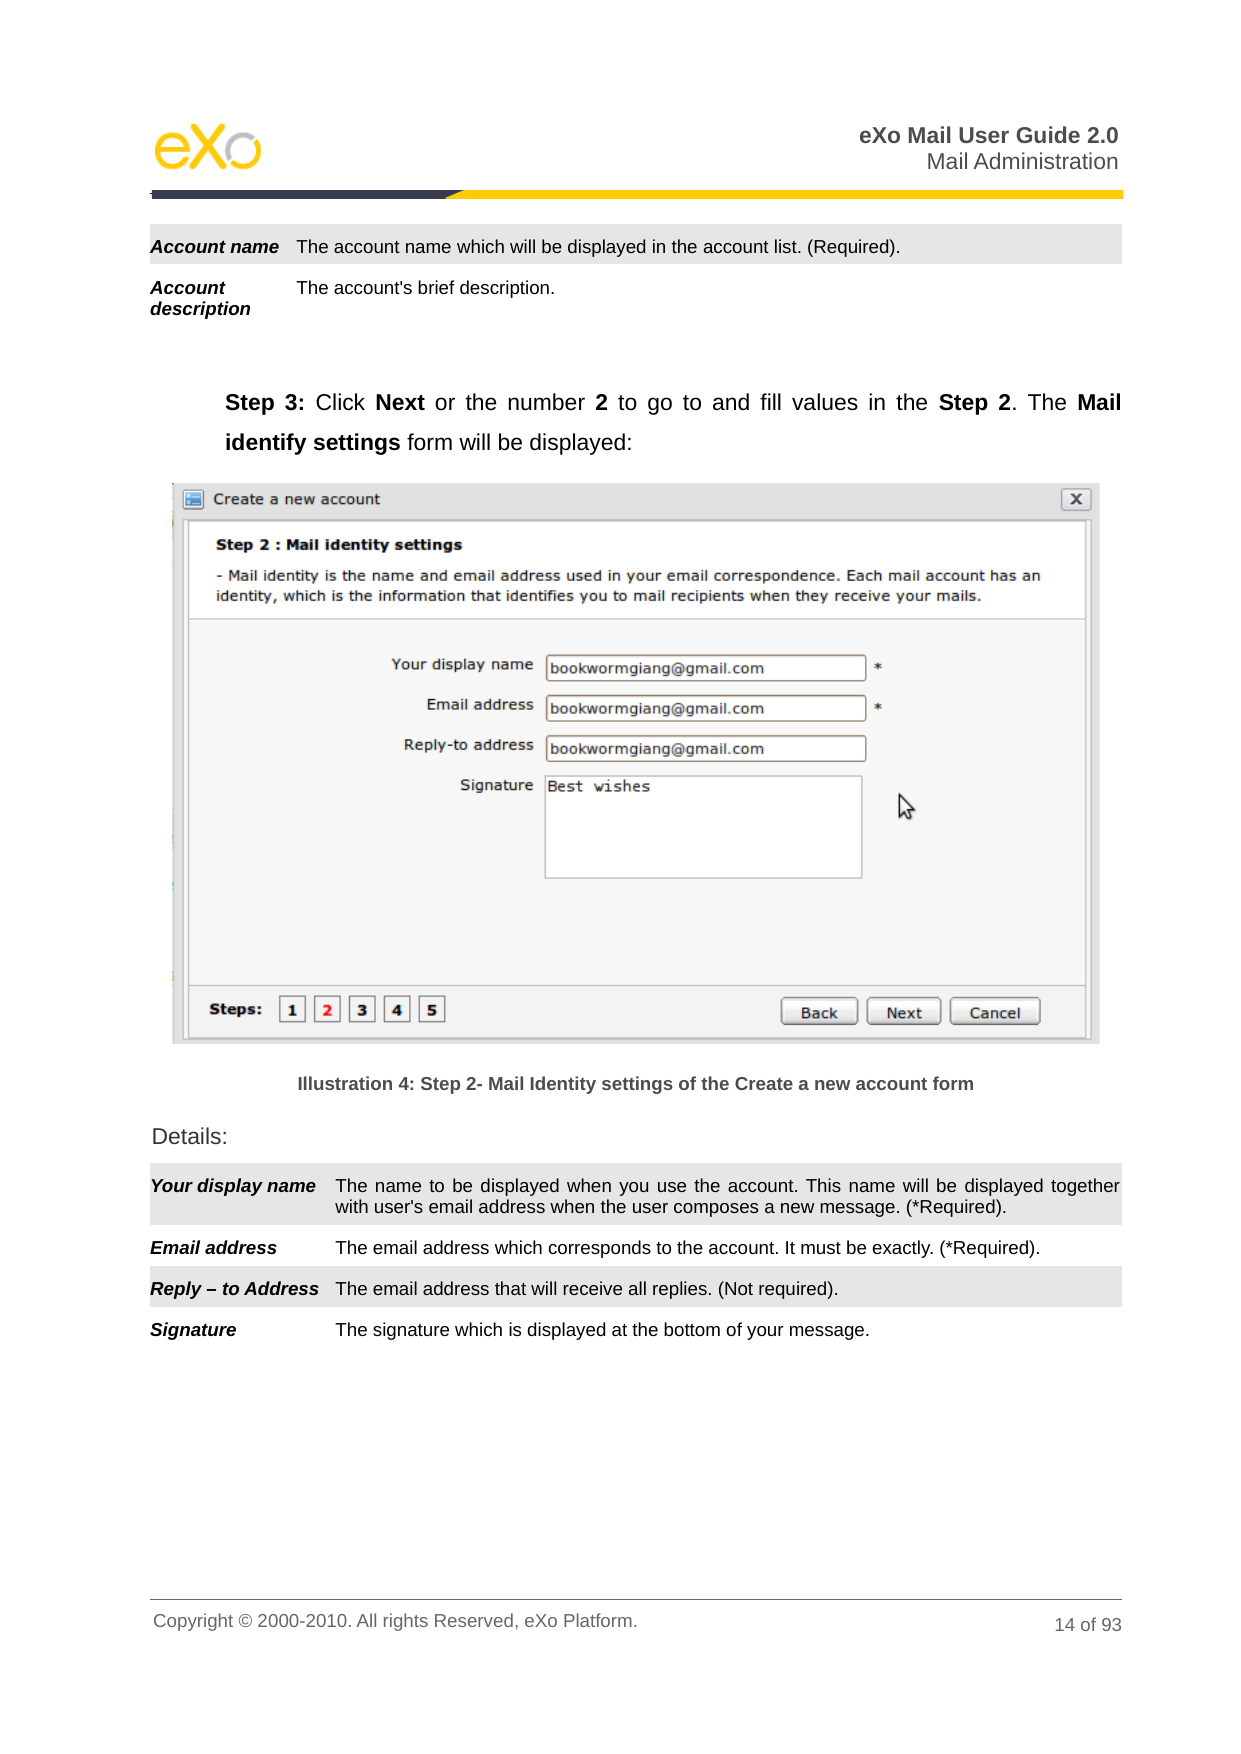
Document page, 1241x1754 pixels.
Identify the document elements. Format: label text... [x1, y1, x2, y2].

table_cell The email address that will receive all replies. (Not required). [335, 1266, 1122, 1307]
list Illustration 4: Step 2- Mail Identity settings of the Create a new account form [172, 1044, 1099, 1094]
picture [151, 190, 1124, 199]
table_header Your display name [150, 1163, 335, 1225]
table_cell Email address [150, 1225, 335, 1266]
table_cell Signature [150, 1307, 335, 1348]
table_cell The email address which corresponds to the account. It must be exactly. (*Required). [335, 1225, 1122, 1266]
table_cell The signature which is displayed at the bottom of your message. [335, 1307, 1122, 1348]
table_header Account name [150, 224, 296, 264]
picture [155, 123, 262, 170]
list Step 3: Click Next or the number 2 to go to and fill values in the Step 2. The Mail identify settings form will be displayed: [187, 389, 1122, 455]
table_cell Account description [150, 265, 296, 327]
table_cell Reply – to Address [150, 1266, 335, 1307]
table_header The name to be displayed when you use the account. This name will be displayed together with user's email address when the user composes a new message. (*Required). [335, 1163, 1122, 1225]
list Details: [114, 476, 1122, 1149]
table_header The account name which will be displayed in the account list. (Required). [296, 224, 1122, 264]
table_cell The account's brief description. [296, 265, 1122, 327]
picture [172, 483, 1100, 1044]
